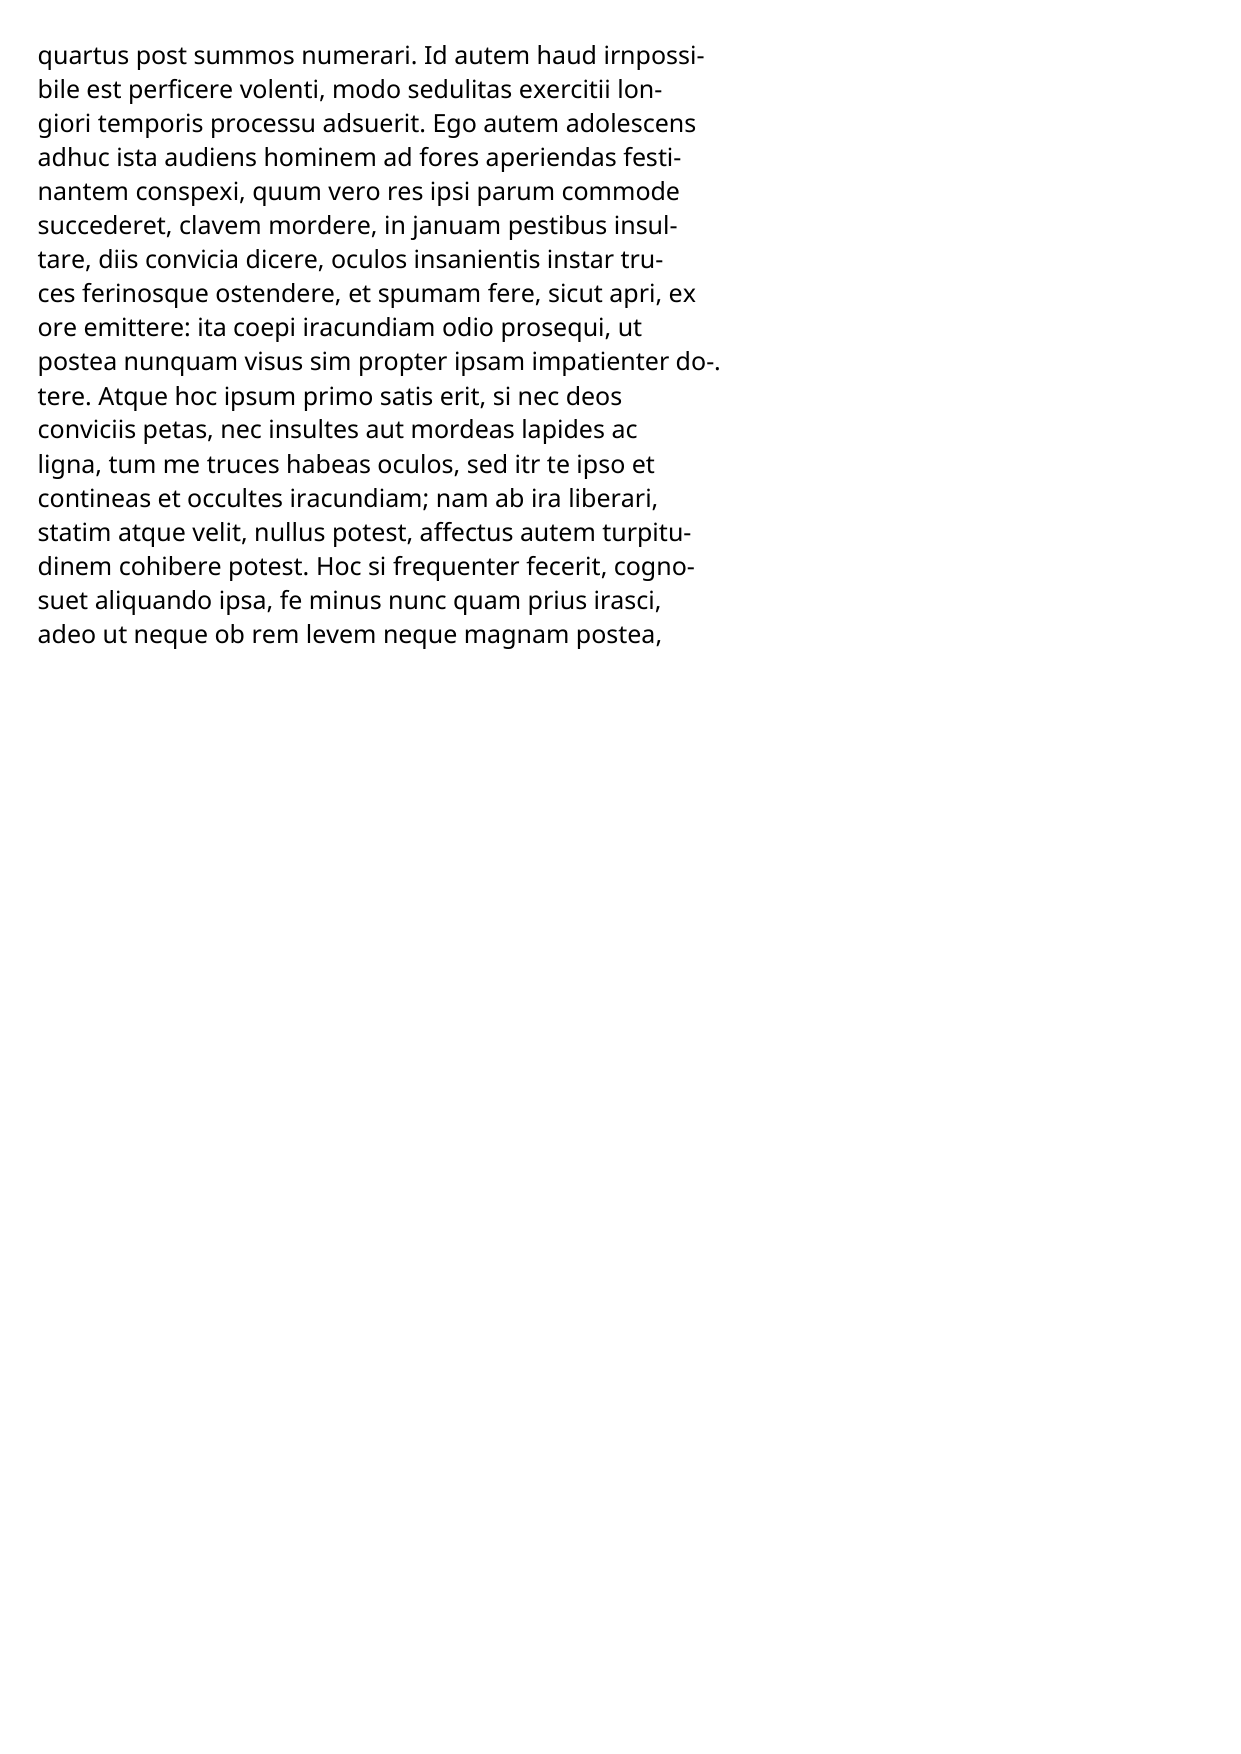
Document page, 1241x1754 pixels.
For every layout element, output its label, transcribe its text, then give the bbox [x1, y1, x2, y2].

text quartus post summos numerari. Id autem haud irnpossi- bile est perficere volenti, modo sedulitas exercitii lon- giori temporis processu adsuerit. Ego autem adolescens adhuc ista audiens hominem ad fores aperiendas festi- nantem conspexi, quum vero res ipsi parum commode succederet, clavem mordere, in januam pestibus insul- tare, diis convicia dicere, oculos insanientis instar tru- ces ferinosque ostendere, et spumam fere, sicut apri, ex ore emittere: ita coepi iracundiam odio prosequi, ut postea nunquam visus sim propter ipsam impatienter do-. tere. Atque hoc ipsum primo satis erit, si nec deos conviciis petas, nec insultes aut mordeas lapides ac ligna, tum me truces habeas oculos, sed itr te ipso et contineas et occultes iracundiam; nam ab ira liberari, statim atque velit, nullus potest, affectus autem turpitu- dinem cohibere potest. Hoc si frequenter fecerit, cogno- suet aliquando ipsa, fe minus nunc quam prius irasci, adeo ut neque ob rem levem neque magnam postea, [37, 37, 1203, 651]
